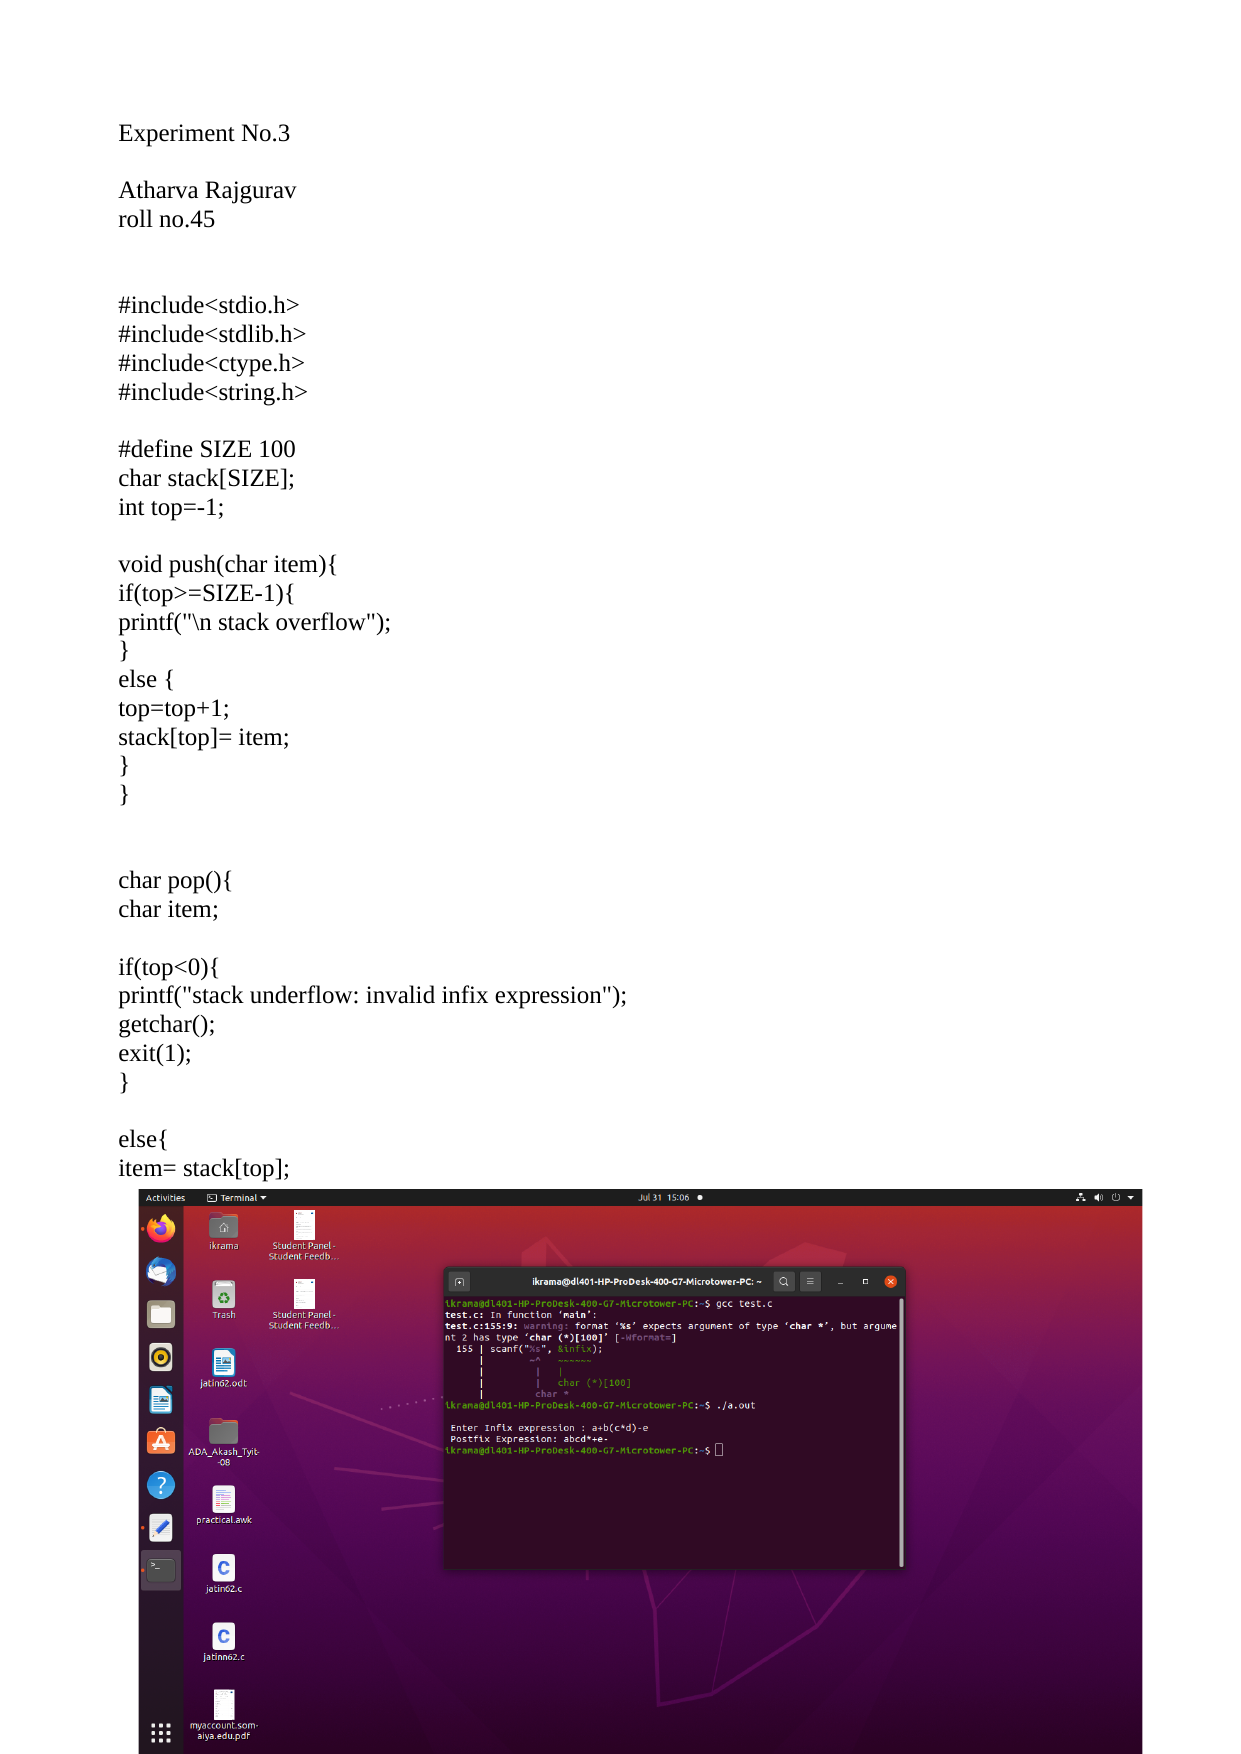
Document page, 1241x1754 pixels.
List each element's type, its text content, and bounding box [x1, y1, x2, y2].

text Atharva Rajgurav roll no.45 [118, 176, 1122, 233]
text #include<stdio.h> #include<stdlib.h> #include<ctype.h> #include<string.h> #define SIZE 100 char stack[SIZE]; int top=-1; void push(char item){ if(top>=SIZE-1){ printf("\n stack overflow"); } else { top=top+1; stack[top]= item; } } char pop(){ char item; if(top<0){ printf("stack underflow: invalid infix expression"); getchar(); exit(1); } else{ item= stack[top]; [118, 291, 1122, 1182]
picture [138, 1189, 1143, 1754]
text Experiment No.3 [118, 118, 1122, 147]
